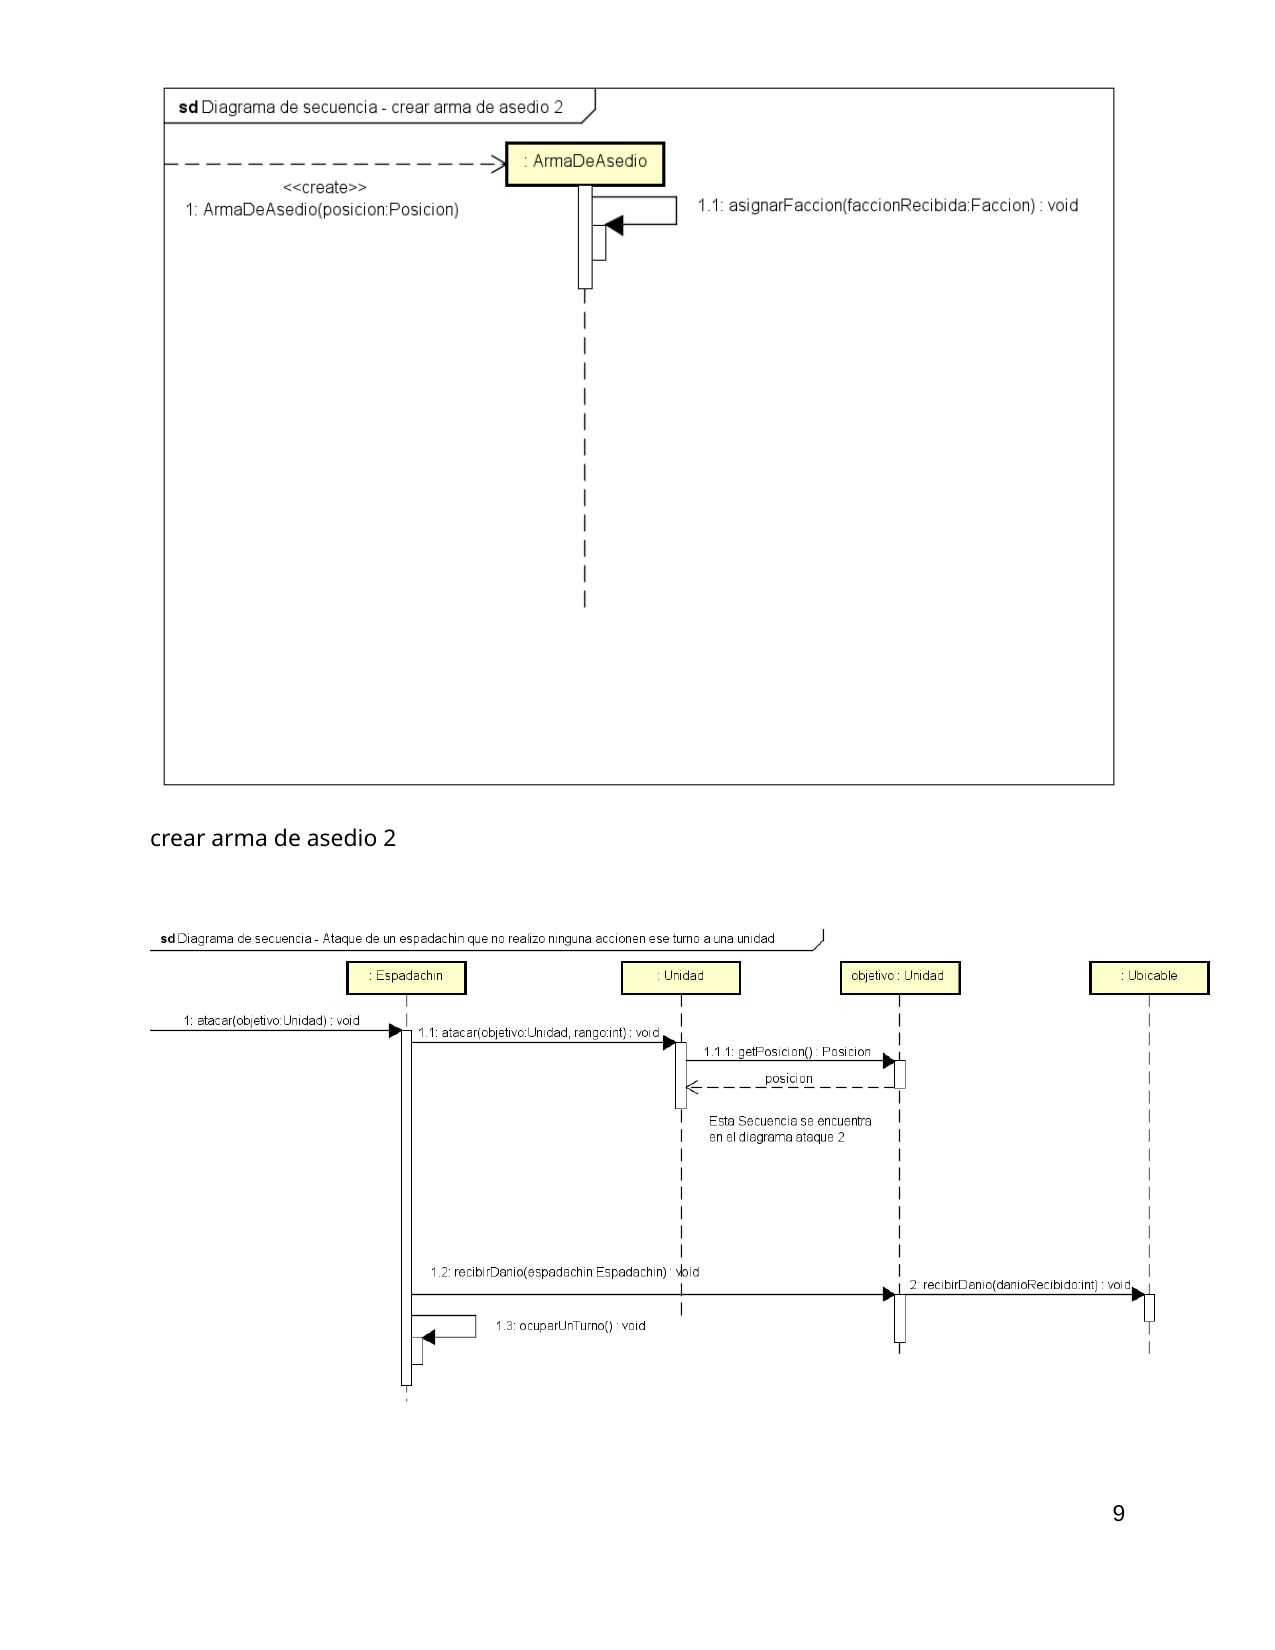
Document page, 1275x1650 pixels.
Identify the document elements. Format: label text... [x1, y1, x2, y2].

text crear arma de asedio 2 [150, 822, 1125, 853]
